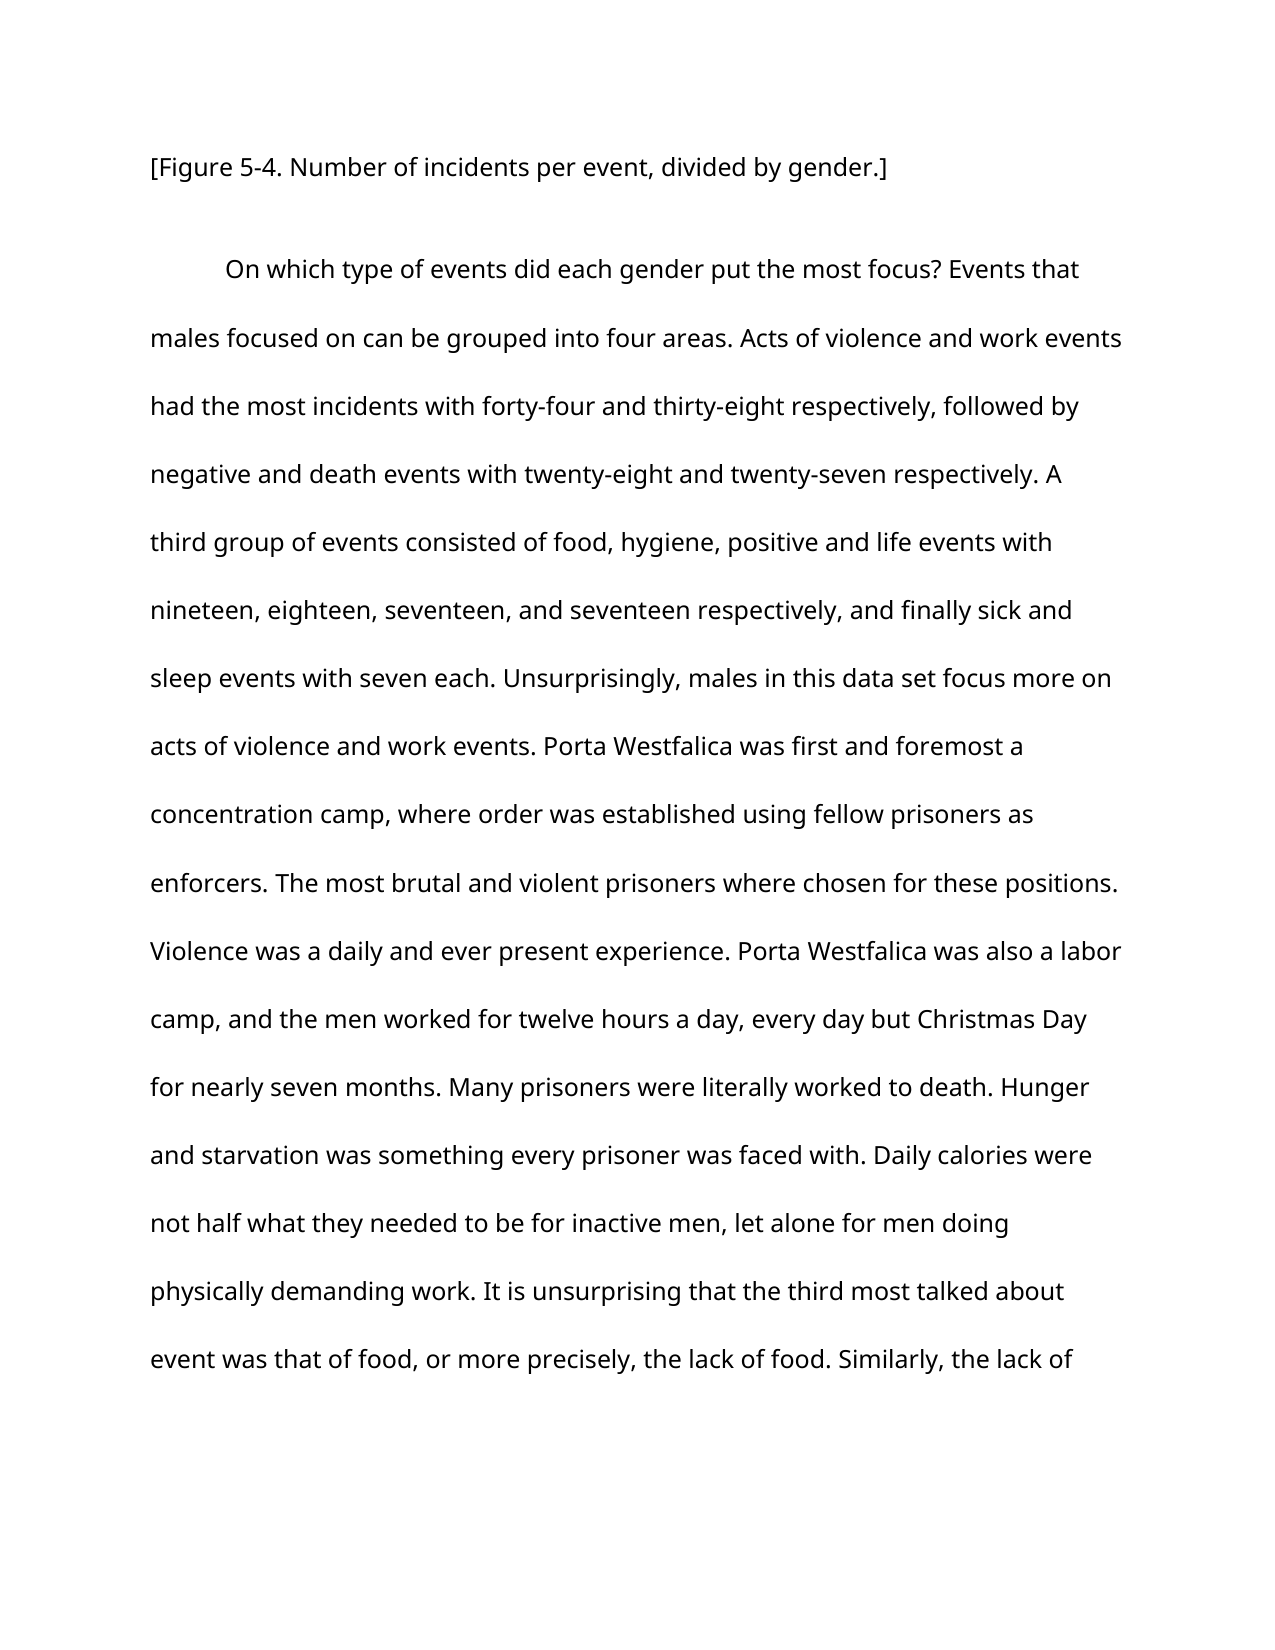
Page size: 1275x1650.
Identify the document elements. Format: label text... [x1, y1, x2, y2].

text [Figure 5-4. Number of incidents per event, divided by gender.] [150, 150, 1125, 184]
text On which type of events did each gender put the most focus? Events that males focused on can be grouped into four areas. Acts of violence and work events had the most incidents with forty-four and thirty-eight respectively, followed by negative and death events with twenty-eight and twenty-seven respectively. A third group of events consisted of food, hygiene, positive and life events with nineteen, eighteen, seventeen, and seventeen respectively, and finally sick and sleep events with seven each. Unsurprisingly, males in this data set focus more on acts of violence and work events. Porta Westfalica was first and foremost a concentration camp, where order was established using fellow prisoners as enforcers. The most brutal and violent prisoners where chosen for these positions. Violence was a daily and ever present experience. Porta Westfalica was also a labor camp, and the men worked for twelve hours a day, every day but Christmas Day for nearly seven months. Many prisoners were literally worked to death. Hunger and starvation was something every prisoner was faced with. Daily calories were not half what they needed to be for inactive men, let alone for men doing physically demanding work. It is unsurprising that the third most talked about event was that of food, or more precisely, the lack of food. Similarly, the lack of [150, 252, 1125, 1376]
